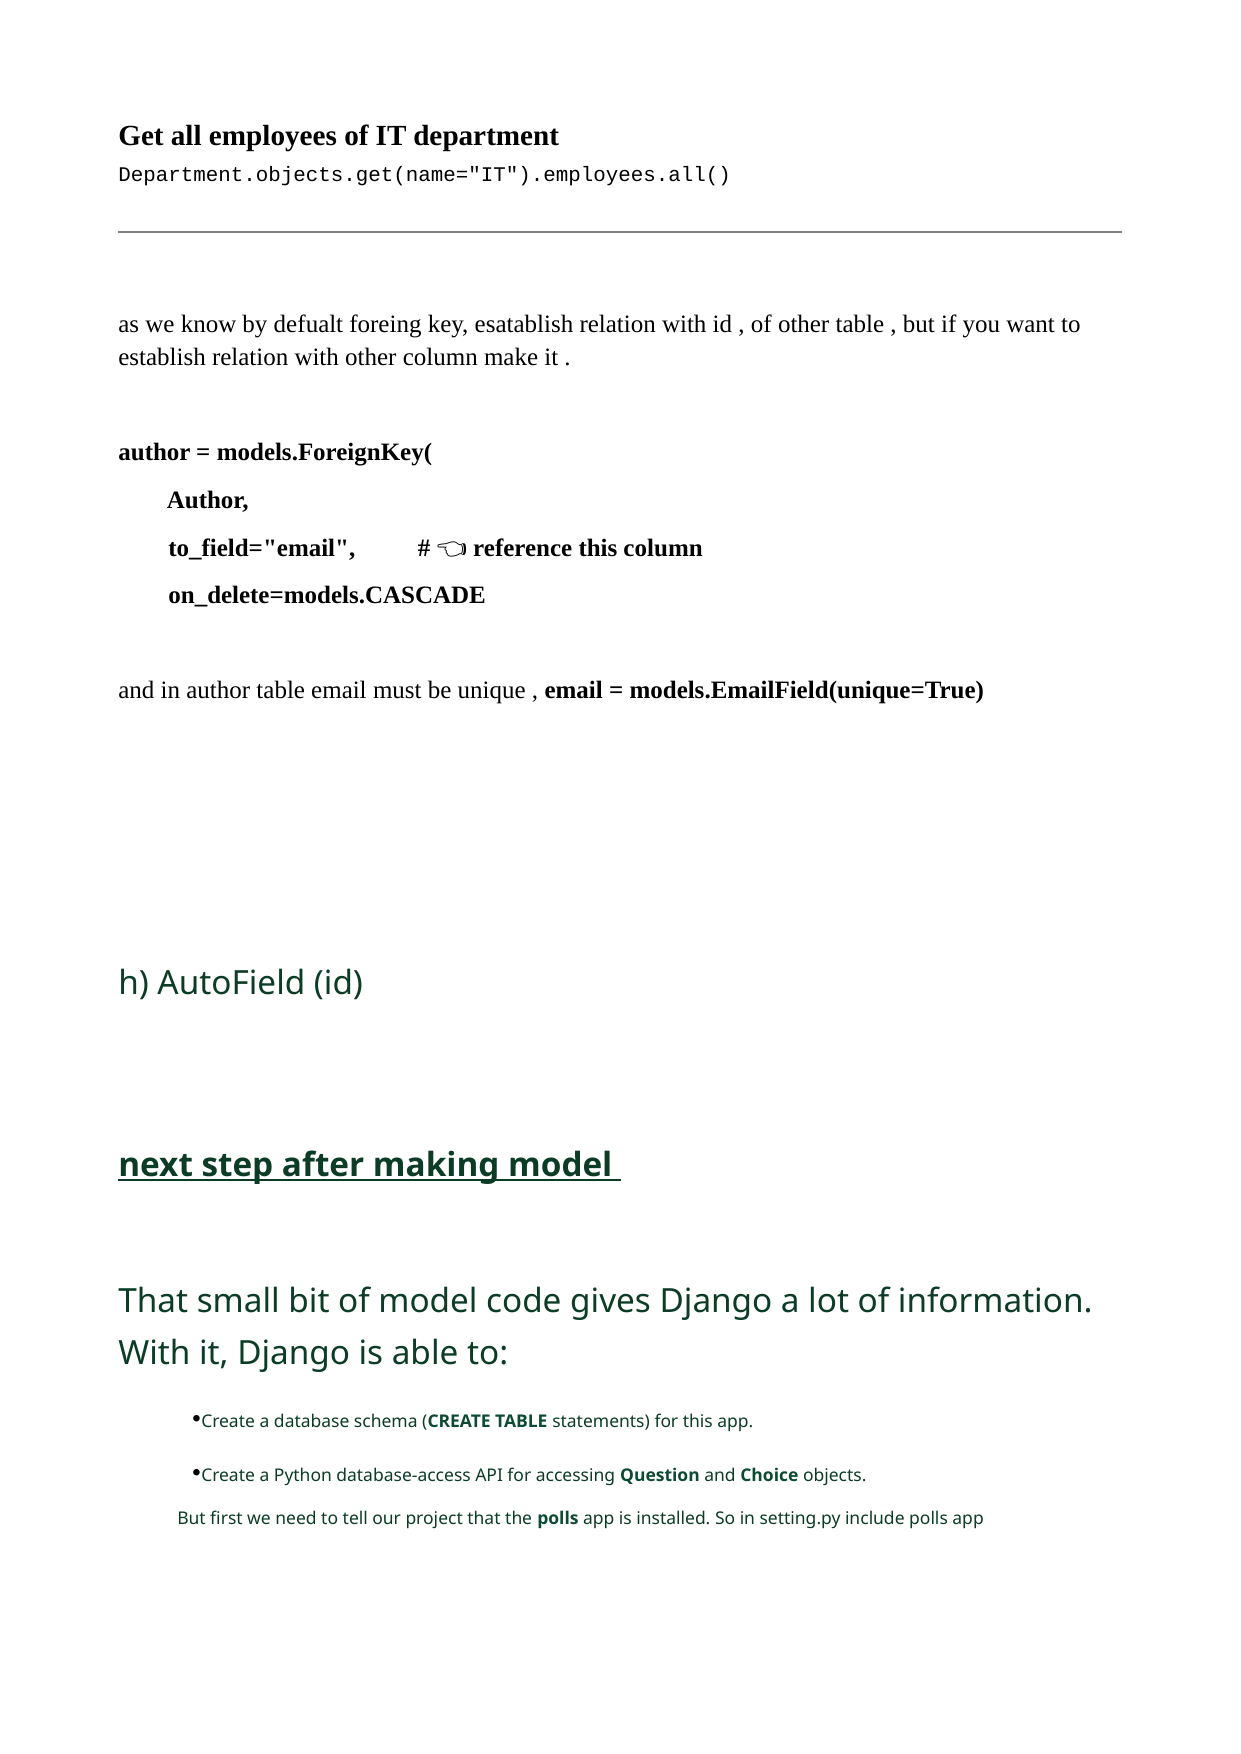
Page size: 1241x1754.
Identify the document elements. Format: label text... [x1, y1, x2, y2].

text on_delete=models.CASCADE [118, 580, 1122, 609]
text But first we need to tell our project that the polls app is installed. So in setting.py include polls app [118, 1505, 1122, 1529]
text next step after making model [118, 1141, 1122, 1186]
text as we know by defualt foreing key, esatablish relation with id , of other table , but if you want to establish relation with other column make it . [118, 309, 1122, 371]
text h) AutoField (id) [118, 959, 1122, 1004]
list Create a database schema (CREATE TABLE statements) for this app. [118, 1408, 1122, 1432]
text Department.objects.get(name="IT").employees.all() [118, 164, 1122, 188]
text to_field="email", # 👈 reference this column [118, 533, 1122, 561]
text author = models.ForeignKey( [118, 437, 1122, 466]
text That small bit of model code gives Django a lot of information. With it, Django is able to: [118, 1277, 1122, 1374]
text Author, [118, 485, 1122, 514]
list Create a Python database-access API for accessing Question and Choice objects. [118, 1463, 1122, 1487]
subtitle Get all employees of IT department [118, 118, 1122, 152]
text and in author table email must be unique , email = models.EmailField(unique=True) [118, 675, 1122, 704]
